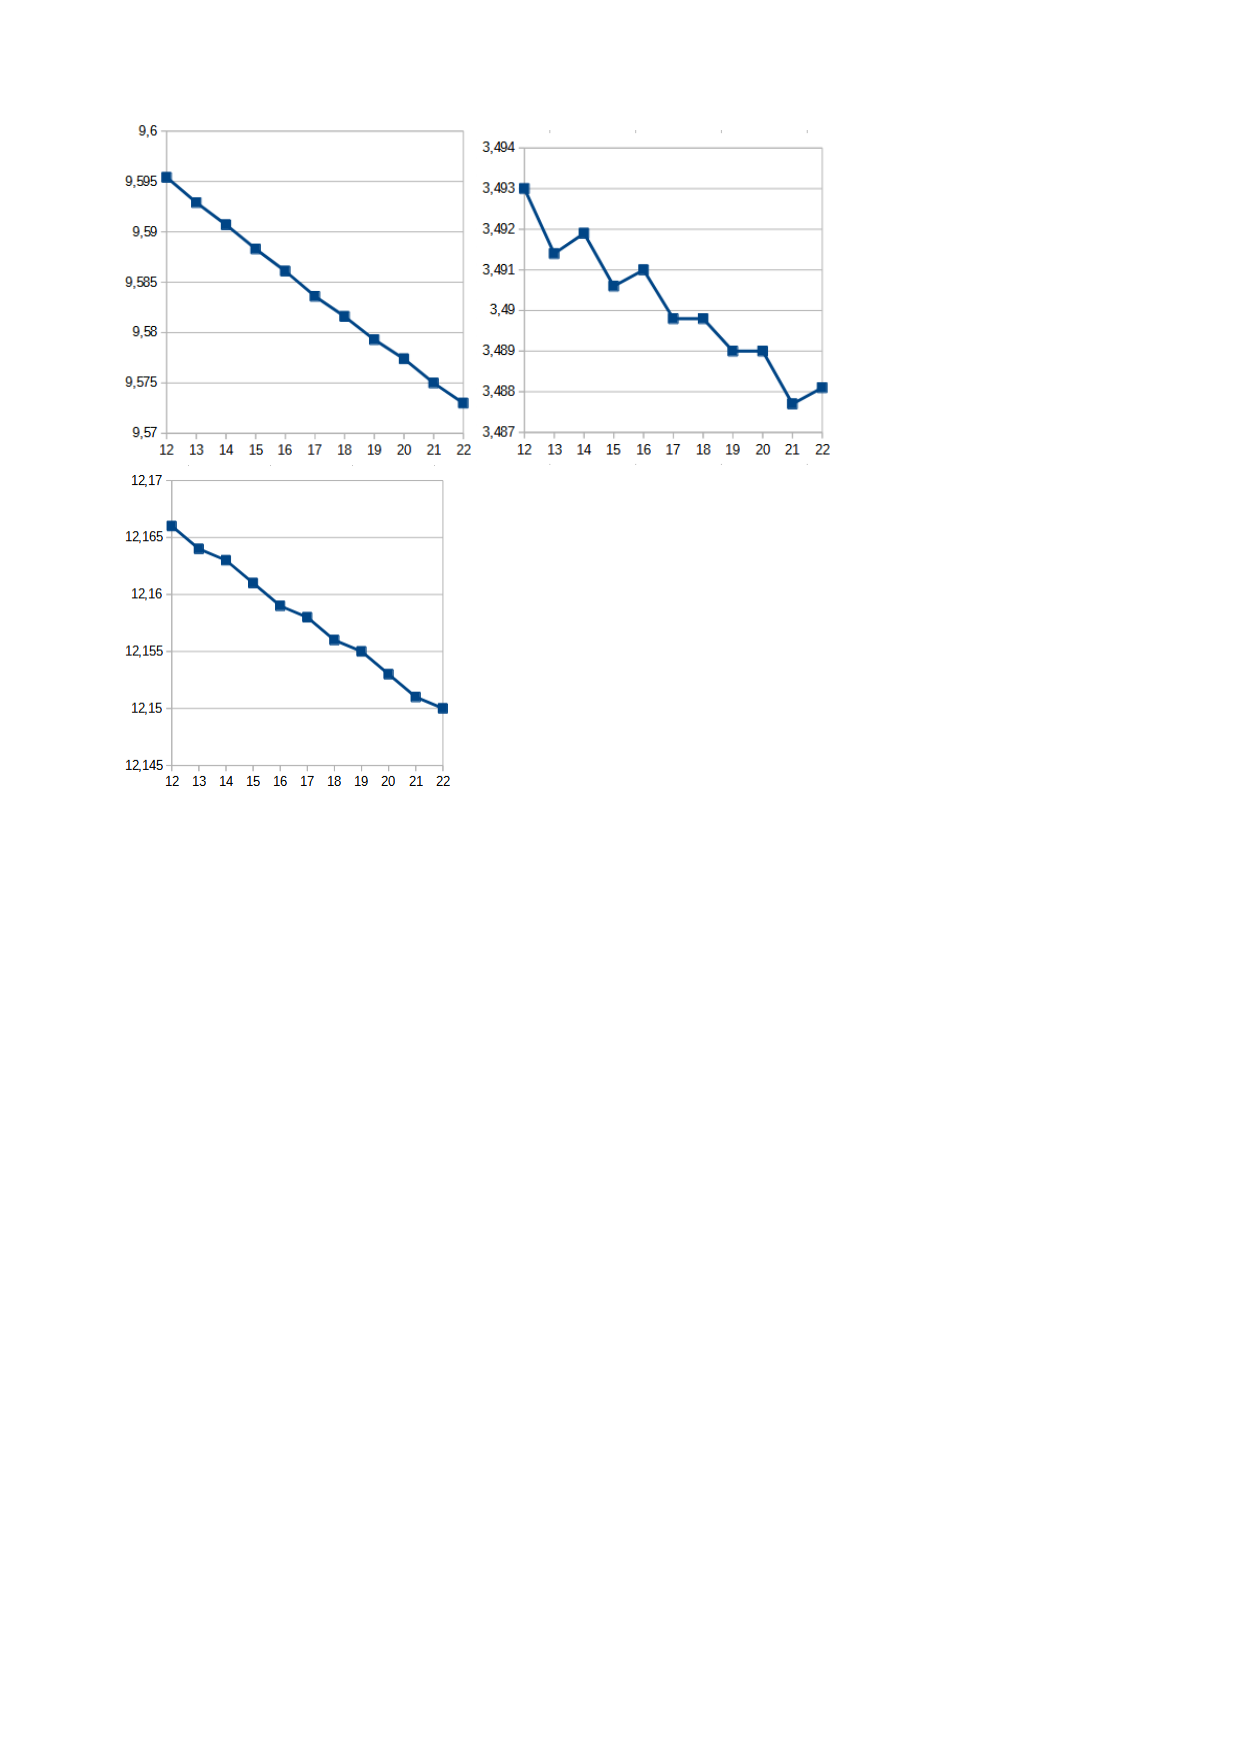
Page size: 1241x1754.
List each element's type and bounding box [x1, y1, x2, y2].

picture [118, 118, 834, 794]
